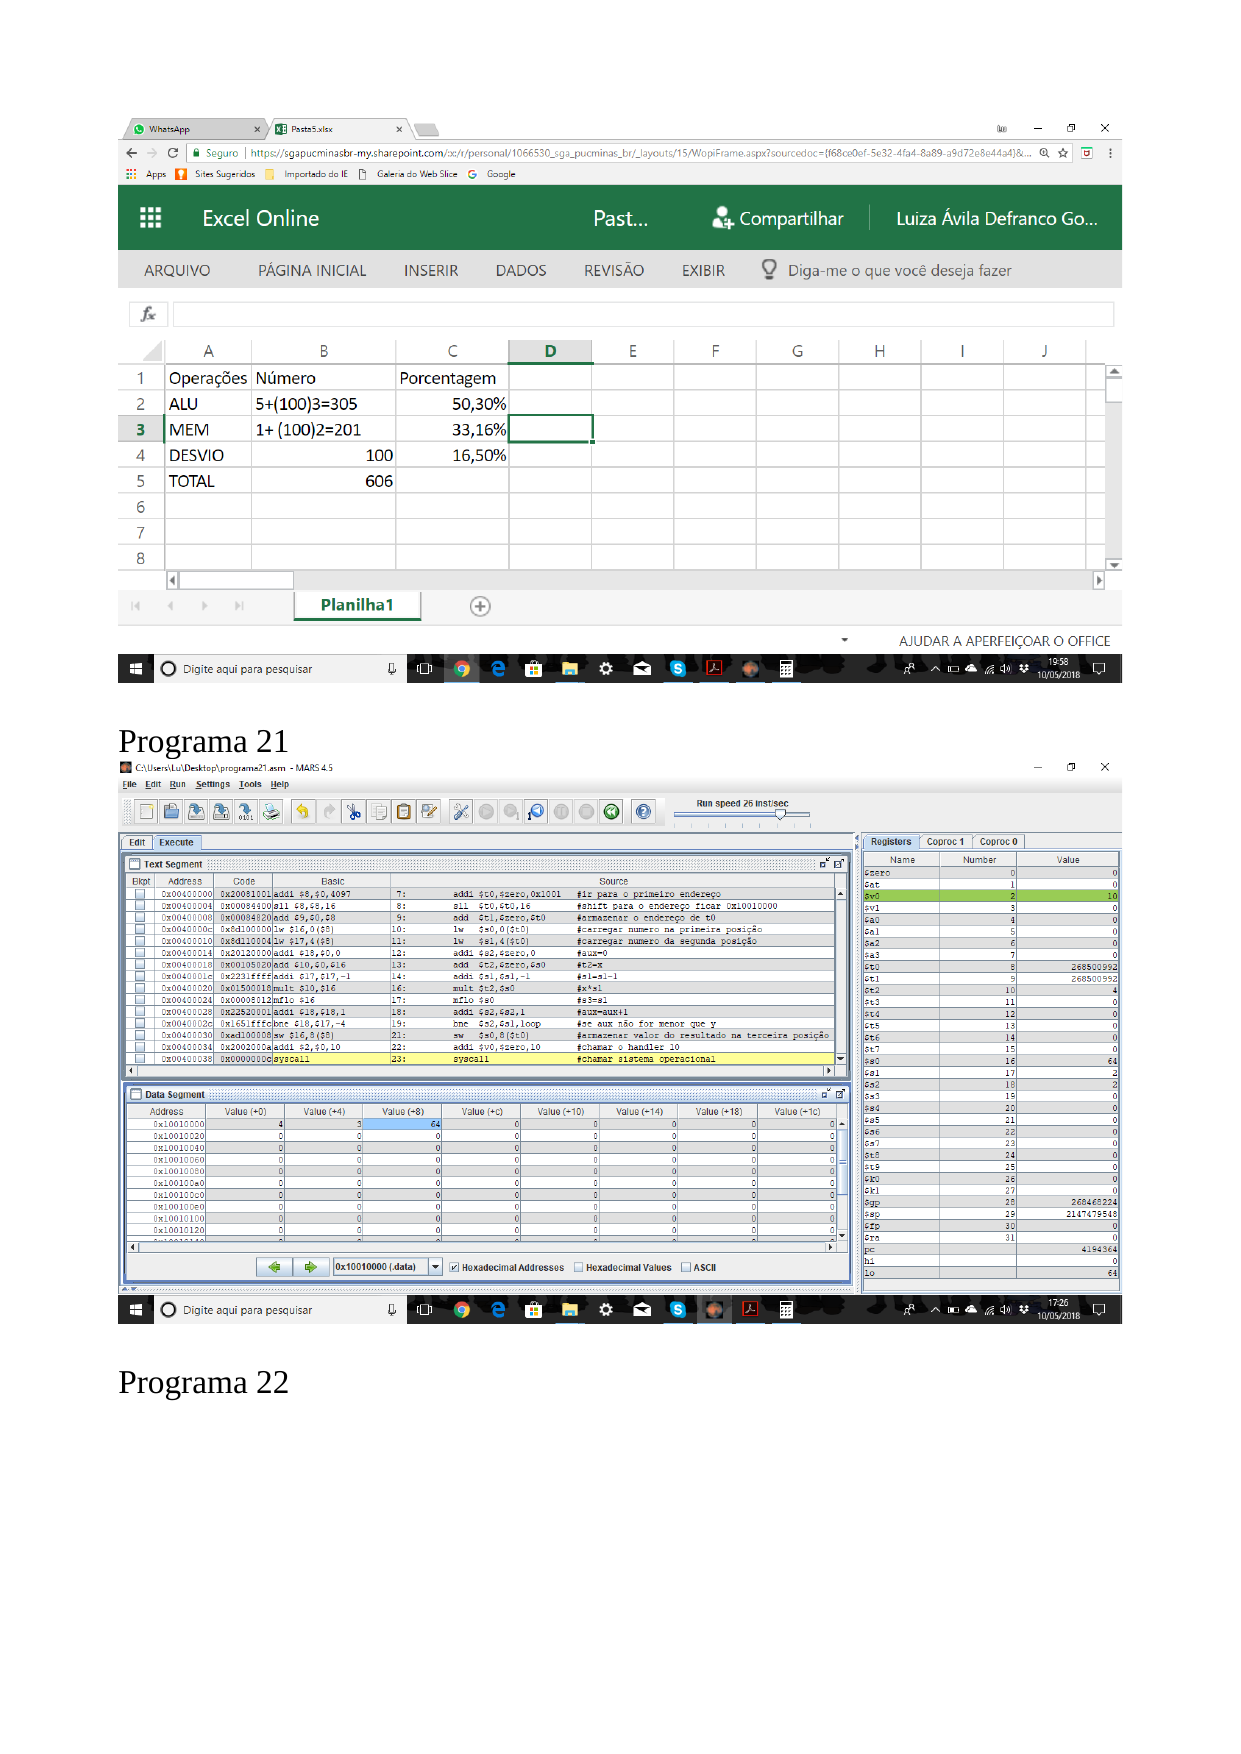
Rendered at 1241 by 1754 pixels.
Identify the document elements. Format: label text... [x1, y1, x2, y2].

text Programa 21 [118, 721, 1122, 759]
picture [118, 759, 1123, 1324]
picture [118, 118, 1123, 683]
text Programa 22 [118, 1362, 1122, 1400]
